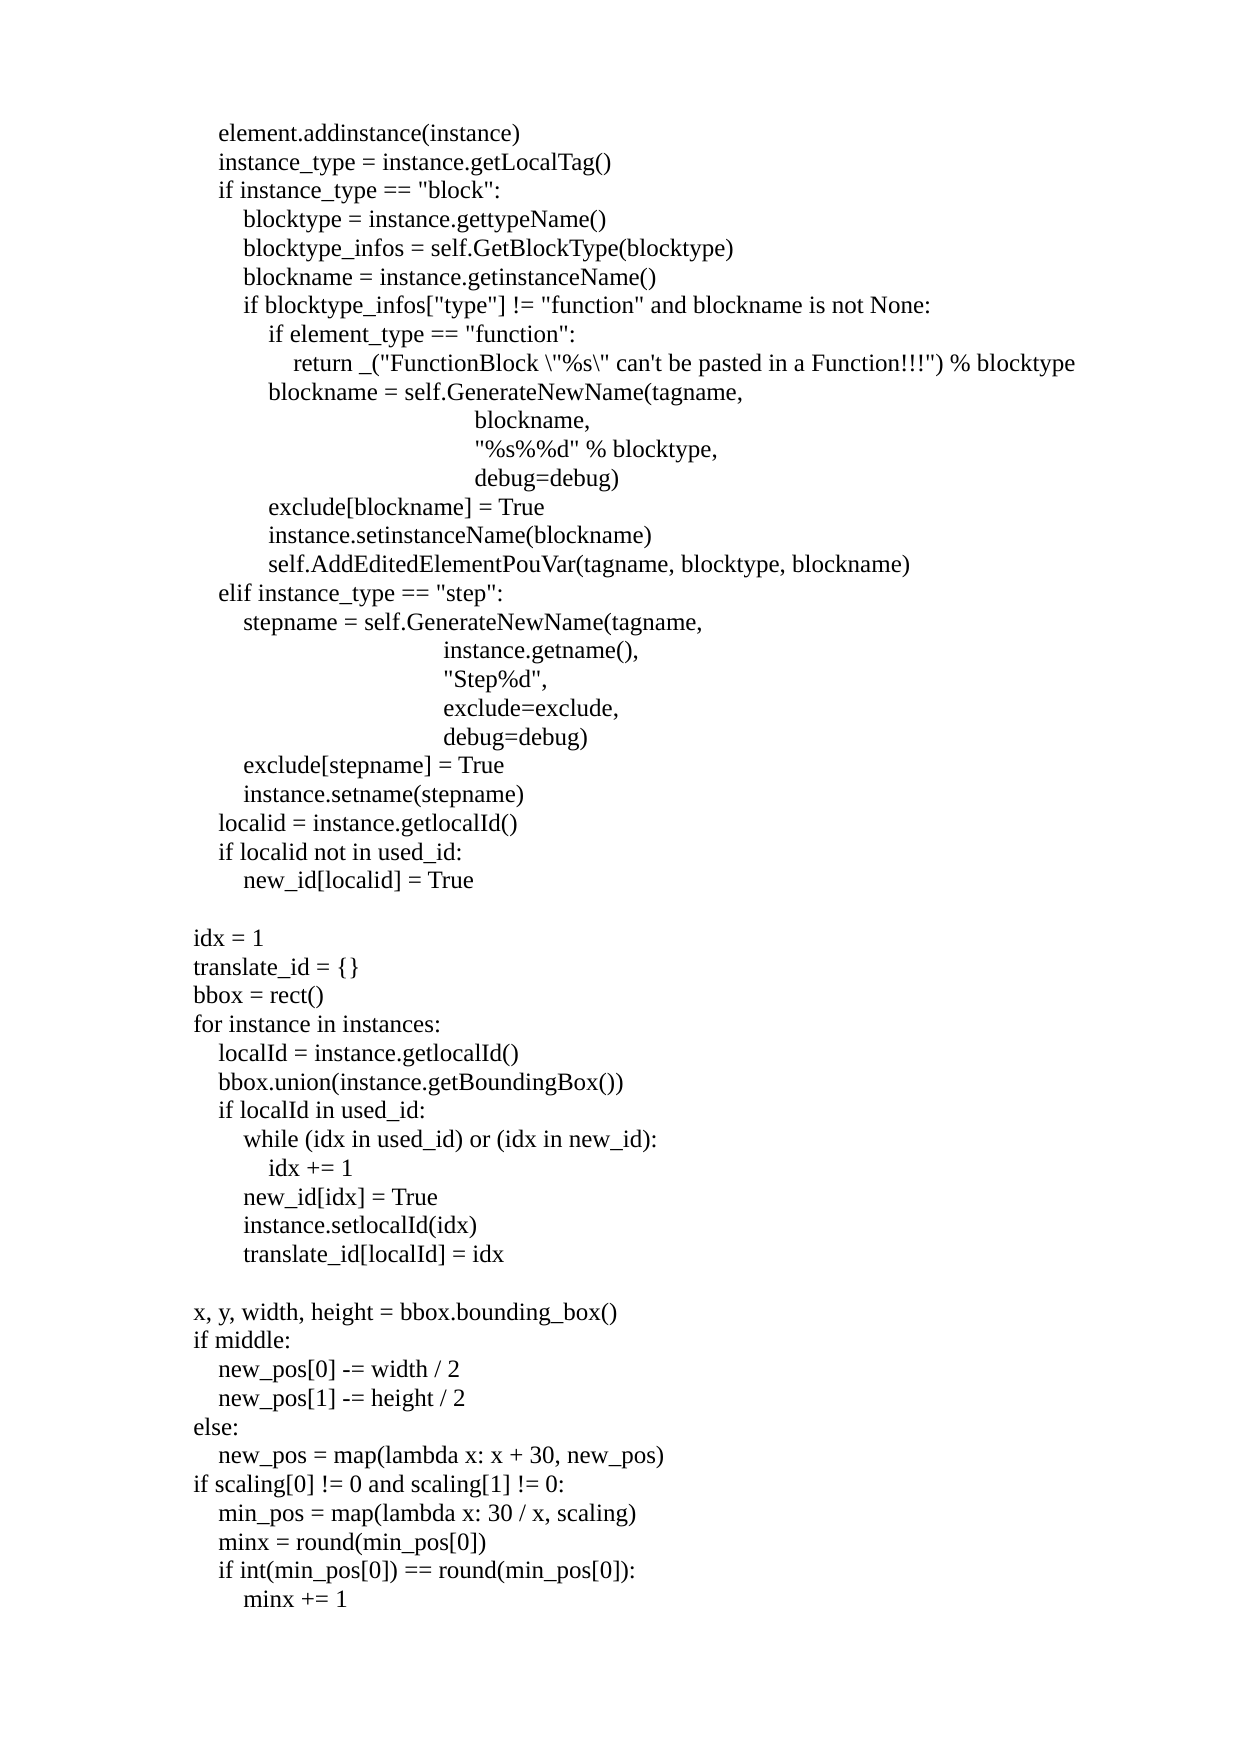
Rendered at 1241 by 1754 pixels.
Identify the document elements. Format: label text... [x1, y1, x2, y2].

text if blocktype_infos["type"] != "function" and blockname is not None: [118, 291, 1122, 319]
text elif instance_type == "step": [118, 578, 1122, 607]
text for instance in instances: [118, 1009, 1122, 1038]
text blocktype_infos = self.GetBlockType(blocktype) [118, 233, 1122, 262]
text new_pos[0] -= width / 2 [118, 1354, 1122, 1383]
text translate_id = {} [118, 952, 1122, 981]
text blocktype = instance.gettypeName() [118, 204, 1122, 233]
text idx = 1 [118, 923, 1122, 952]
text new_id[idx] = True [118, 1182, 1122, 1211]
text exclude=exclude, [118, 693, 1122, 722]
text debug=debug) [118, 463, 1122, 492]
text instance.setinstanceName(blockname) [118, 521, 1122, 549]
text "Step%d", [118, 664, 1122, 693]
text translate_id[localId] = idx [118, 1239, 1122, 1268]
text instance.setlocalId(idx) [118, 1211, 1122, 1239]
text x, y, width, height = bbox.bounding_box() [118, 1297, 1122, 1326]
text if int(min_pos[0]) == round(min_pos[0]): [118, 1556, 1122, 1584]
text minx += 1 [118, 1584, 1122, 1613]
text self.AddEditedElementPouVar(tagname, blocktype, blockname) [118, 549, 1122, 578]
text if localId in used_id: [118, 1096, 1122, 1124]
text minx = round(min_pos[0]) [118, 1527, 1122, 1556]
text debug=debug) [118, 722, 1122, 751]
text instance_type = instance.getLocalTag() [118, 147, 1122, 176]
text if middle: [118, 1326, 1122, 1354]
text min_pos = map(lambda x: 30 / x, scaling) [118, 1498, 1122, 1527]
text blockname = self.GenerateNewName(tagname, [118, 377, 1122, 406]
text localid = instance.getlocalId() [118, 808, 1122, 837]
text if instance_type == "block": [118, 176, 1122, 204]
text new_id[localid] = True [118, 866, 1122, 894]
text exclude[stepname] = True [118, 751, 1122, 779]
text blockname, [118, 406, 1122, 434]
text bbox = rect() [118, 981, 1122, 1009]
text return _("FunctionBlock \"%s\" can't be pasted in a Function!!!") % blocktype [118, 348, 1122, 377]
text while (idx in used_id) or (idx in new_id): [118, 1124, 1122, 1153]
text if element_type == "function": [118, 319, 1122, 348]
text "%s%%d" % blocktype, [118, 434, 1122, 463]
text new_pos[1] -= height / 2 [118, 1383, 1122, 1412]
text idx += 1 [118, 1153, 1122, 1182]
text exclude[blockname] = True [118, 492, 1122, 521]
text instance.setname(stepname) [118, 779, 1122, 808]
text else: [118, 1412, 1122, 1441]
text stepname = self.GenerateNewName(tagname, [118, 607, 1122, 636]
text instance.getname(), [118, 636, 1122, 664]
text bbox.union(instance.getBoundingBox()) [118, 1067, 1122, 1096]
text element.addinstance(instance) [118, 118, 1122, 147]
text if scaling[0] != 0 and scaling[1] != 0: [118, 1469, 1122, 1498]
text localId = instance.getlocalId() [118, 1038, 1122, 1067]
text new_pos = map(lambda x: x + 30, new_pos) [118, 1441, 1122, 1469]
text blockname = instance.getinstanceName() [118, 262, 1122, 291]
text if localid not in used_id: [118, 837, 1122, 866]
